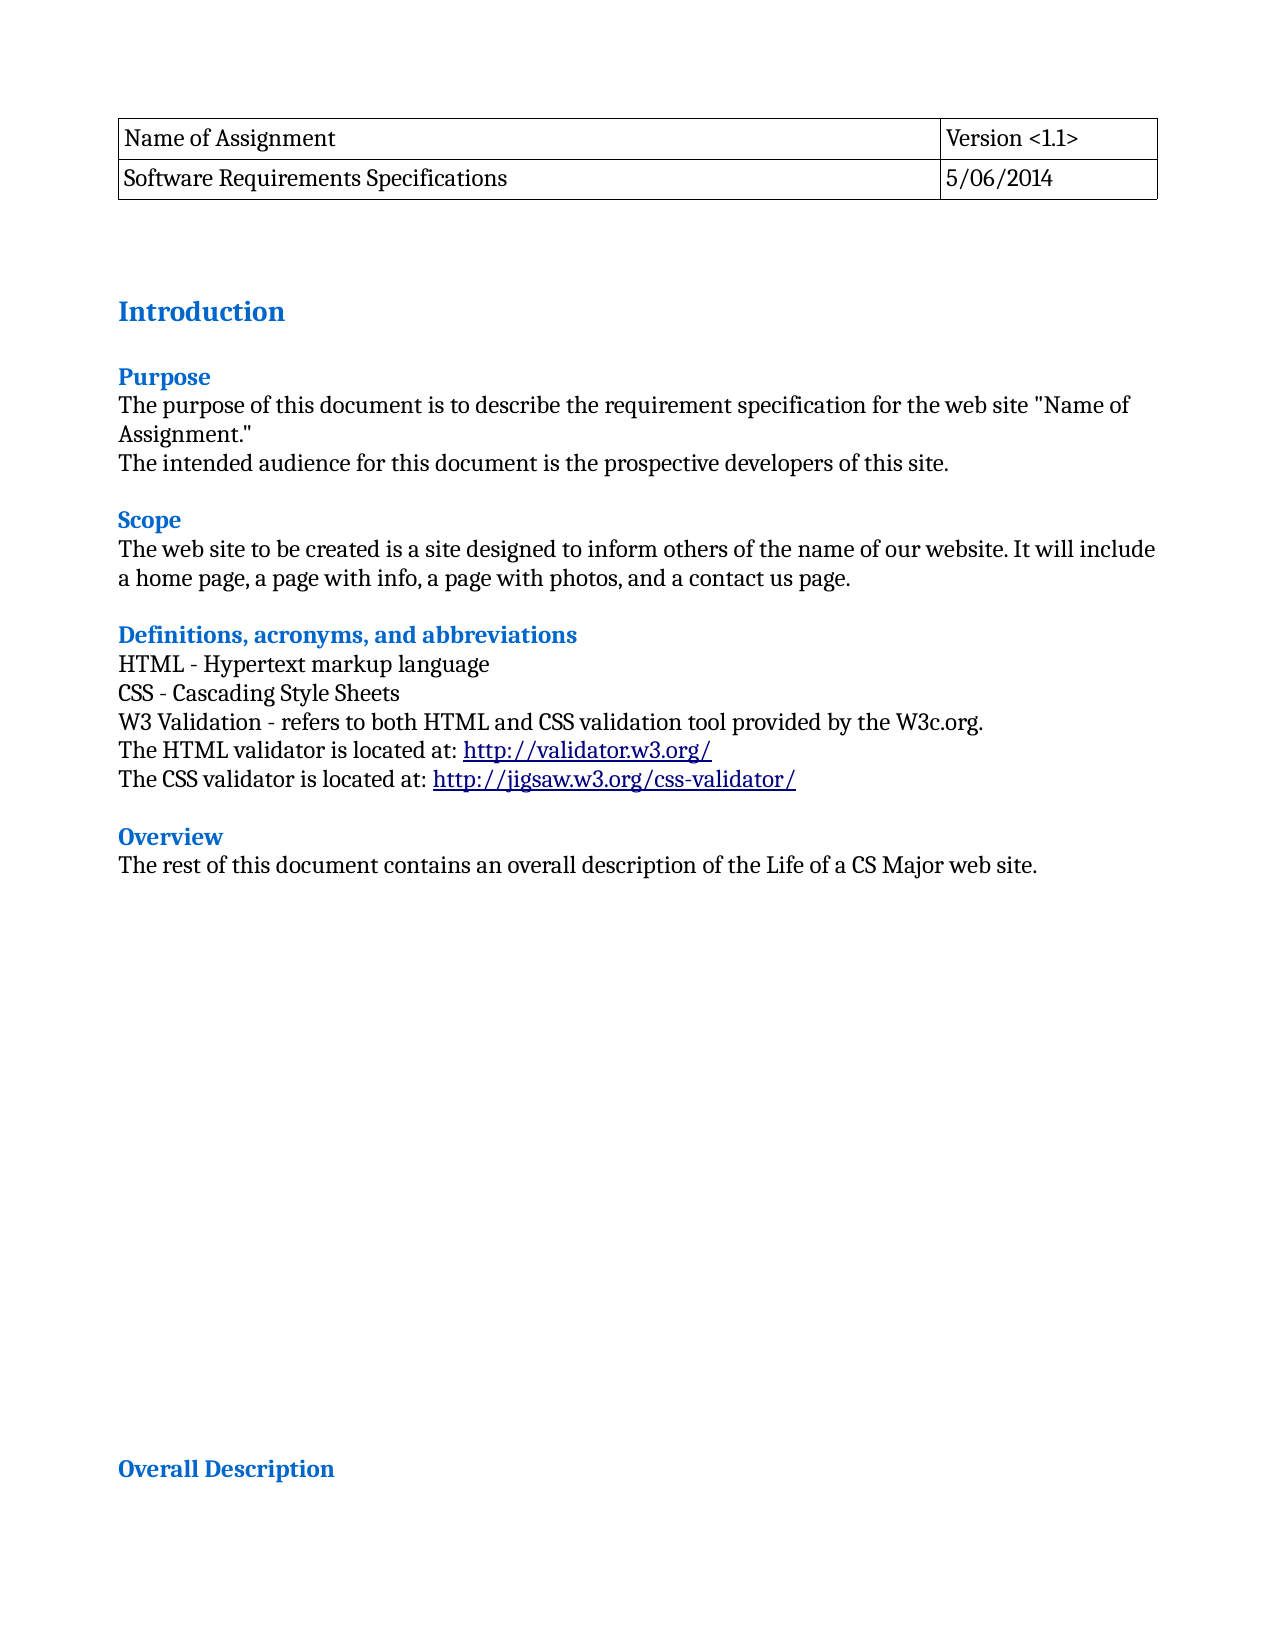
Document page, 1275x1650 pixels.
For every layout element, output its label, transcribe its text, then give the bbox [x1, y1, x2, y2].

text HTML - Hypertext markup language [118, 650, 1157, 679]
text The rest of this document contains an overall description of the Life of a CS Major web site. [118, 851, 1157, 880]
text The intended audience for this document is the prospective developers of this site. [118, 449, 1157, 477]
text Definitions, acronyms, and abbreviations [118, 621, 1157, 650]
text The HTML validator is located at: http://validator.w3.org/ [118, 736, 1157, 765]
text The purpose of this document is to describe the requirement specification for the web site "Name of Assignment." [118, 391, 1157, 449]
text Scope [118, 506, 1157, 535]
text CSS - Cascading Style Sheets [118, 679, 1157, 707]
text The web site to be created is a site designed to inform others of the name of our website. It will include a home page, a page with info, a page with photos, and a contact us page. [118, 535, 1157, 592]
text Introduction [118, 295, 1157, 329]
text The CSS validator is located at: http://jigsaw.w3.org/css-validator/ [118, 765, 1157, 794]
text Overall Description [118, 1455, 1157, 1484]
text Purpose [118, 362, 1157, 391]
text Overview [118, 822, 1157, 851]
text W3 Validation - refers to both HTML and CSS validation tool provided by the W3c.org. [118, 707, 1157, 736]
